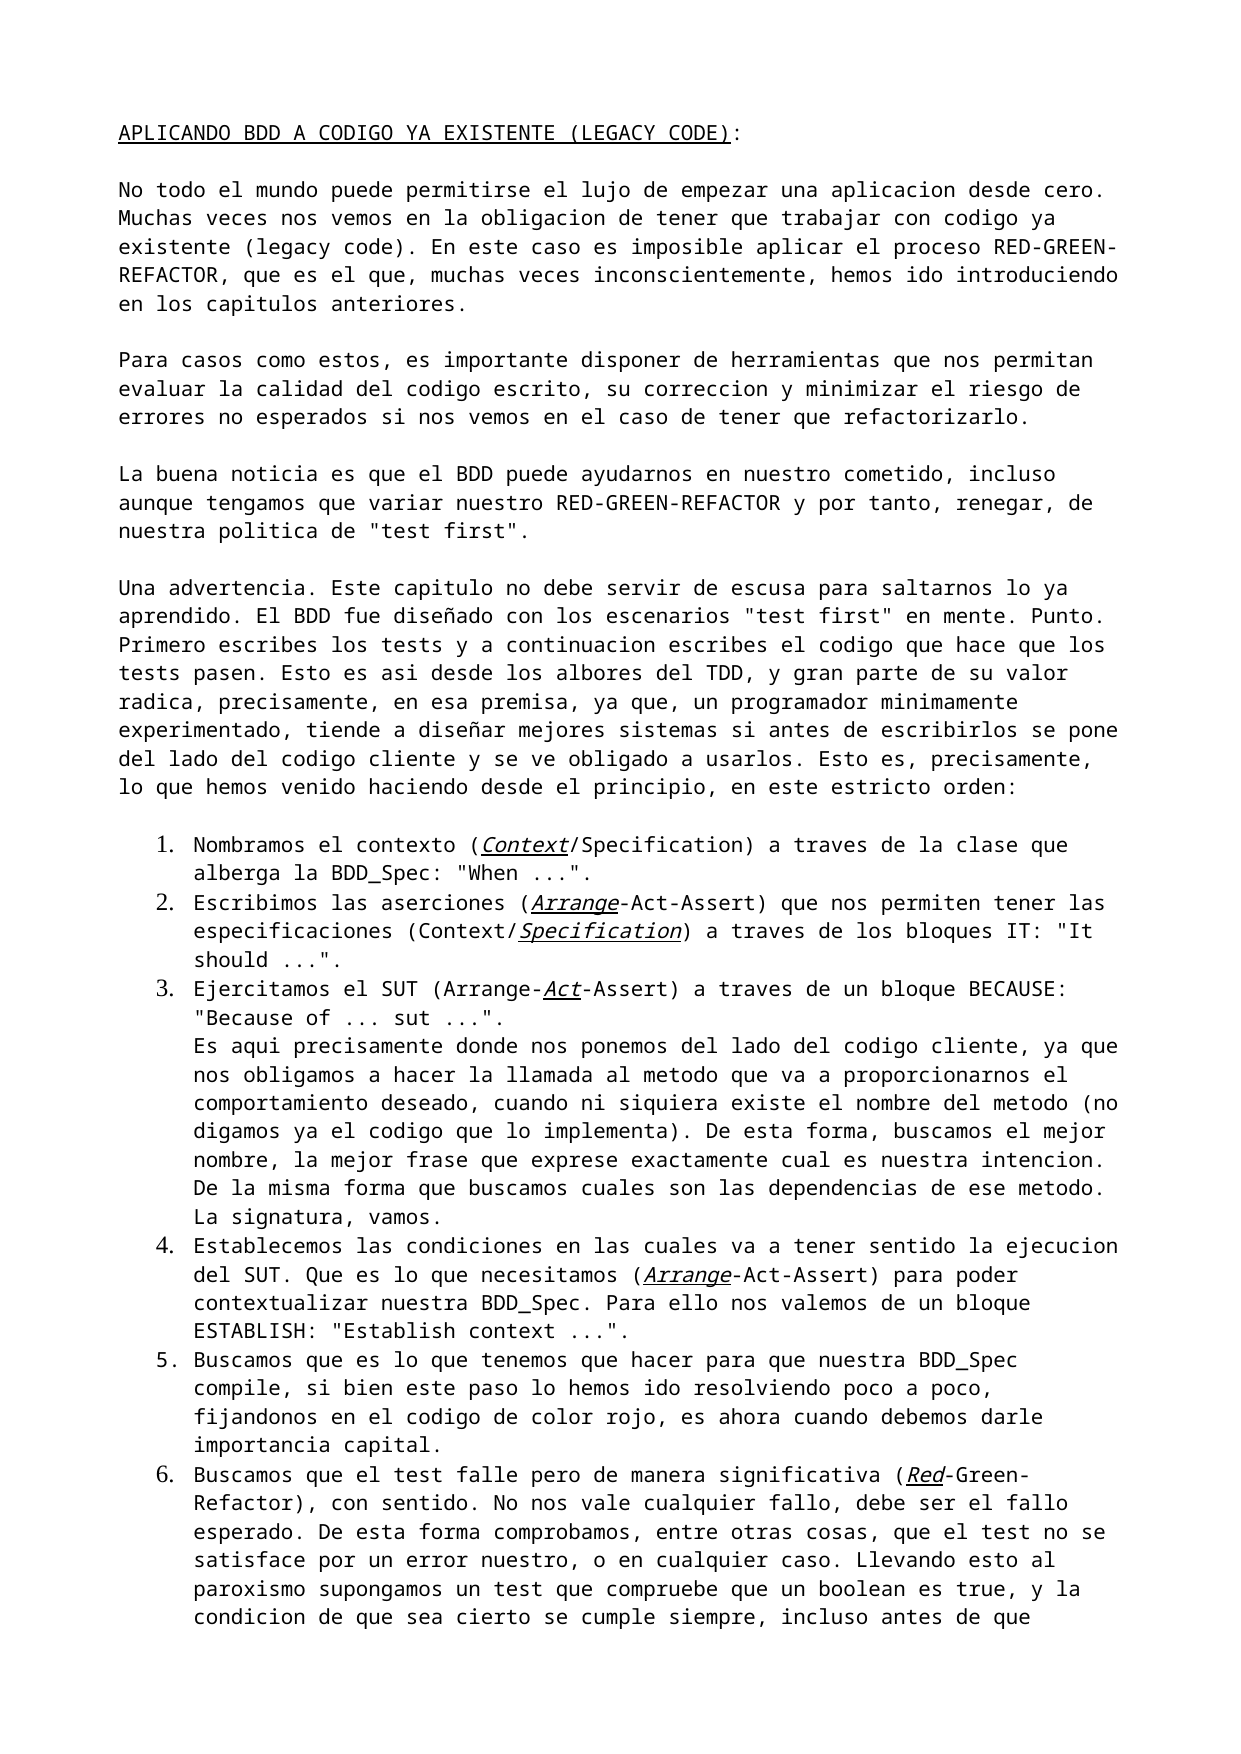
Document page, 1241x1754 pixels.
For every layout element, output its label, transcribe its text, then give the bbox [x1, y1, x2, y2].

list Buscamos que es lo que tenemos que hacer para que nuestra BDD_Spec compile, si bien este paso lo hemos ido resolviendo poco a poco, fijandonos en el codigo de color rojo, es ahora cuando debemos darle importancia capital. [156, 1345, 1122, 1459]
text No todo el mundo puede permitirse el lujo de empezar una aplicacion desde cero. Muchas veces nos vemos en la obligacion de tener que trabajar con codigo ya existente (legacy code). En este caso es imposible aplicar el proceso RED-GREEN-REFACTOR, que es el que, muchas veces inconscientemente, hemos ido introduciendo en los capitulos anteriores. [118, 175, 1122, 317]
list Establecemos las condiciones en las cuales va a tener sentido la ejecucion del SUT. Que es lo que necesitamos (Arrange-Act-Assert) para poder contextualizar nuestra BDD_Spec. Para ello nos valemos de un bloque ESTABLISH: "Establish context ...". [156, 1230, 1122, 1345]
text La buena noticia es que el BDD puede ayudarnos en nuestro cometido, incluso aunque tengamos que variar nuestro RED-GREEN-REFACTOR y por tanto, renegar, de nuestra politica de "test first". [118, 459, 1122, 545]
text Una advertencia. Este capitulo no debe servir de escusa para saltarnos lo ya aprendido. El BDD fue diseñado con los escenarios "test first" en mente. Punto. Primero escribes los tests y a continuacion escribes el codigo que hace que los tests pasen. Esto es asi desde los albores del TDD, y gran parte de su valor radica, precisamente, en esa premisa, ya que, un programador minimamente experimentado, tiende a diseñar mejores sistemas si antes de escribirlos se pone del lado del codigo cliente y se ve obligado a usarlos. Esto es, precisamente, lo que hemos venido haciendo desde el principio, en este estricto orden: [118, 573, 1122, 801]
list Ejercitamos el SUT (Arrange-Act-Assert) a traves de un bloque BECAUSE: "Because of ... sut ...". [156, 973, 1122, 1031]
list Nombramos el contexto (Context/Specification) a traves de la clase que alberga la BDD_Spec: "When ...". [156, 829, 1122, 887]
text Para casos como estos, es importante disponer de herramientas que nos permitan evaluar la calidad del codigo escrito, su correccion y minimizar el riesgo de errores no esperados si nos vemos en el caso de tener que refactorizarlo. [118, 346, 1122, 431]
list Es aqui precisamente donde nos ponemos del lado del codigo cliente, ya que nos obligamos a hacer la llamada al metodo que va a proporcionarnos el comportamiento deseado, cuando ni siquiera existe el nombre del metodo (no digamos ya el codigo que lo implementa). De esta forma, buscamos el mejor nombre, la mejor frase que exprese exactamente cual es nuestra intencion. De la misma forma que buscamos cuales son las dependencias de ese metodo. La signatura, vamos. [156, 1031, 1122, 1230]
list Escribimos las aserciones (Arrange-Act-Assert) que nos permiten tener las especificaciones (Context/Specification) a traves de los bloques IT: "It should ...". [156, 887, 1122, 973]
list Buscamos que el test falle pero de manera significativa (Red-Green-Refactor), con sentido. No nos vale cualquier fallo, debe ser el fallo esperado. De esta forma comprobamos, entre otras cosas, que el test no se satisface por un error nuestro, o en cualquier caso. Llevando esto al paroxismo supongamos un test que compruebe que un boolean es true, y la condicion de que sea cierto se cumple siempre, incluso antes de que [156, 1459, 1122, 1631]
text APLICANDO BDD A CODIGO YA EXISTENTE (LEGACY CODE): [118, 118, 1122, 147]
